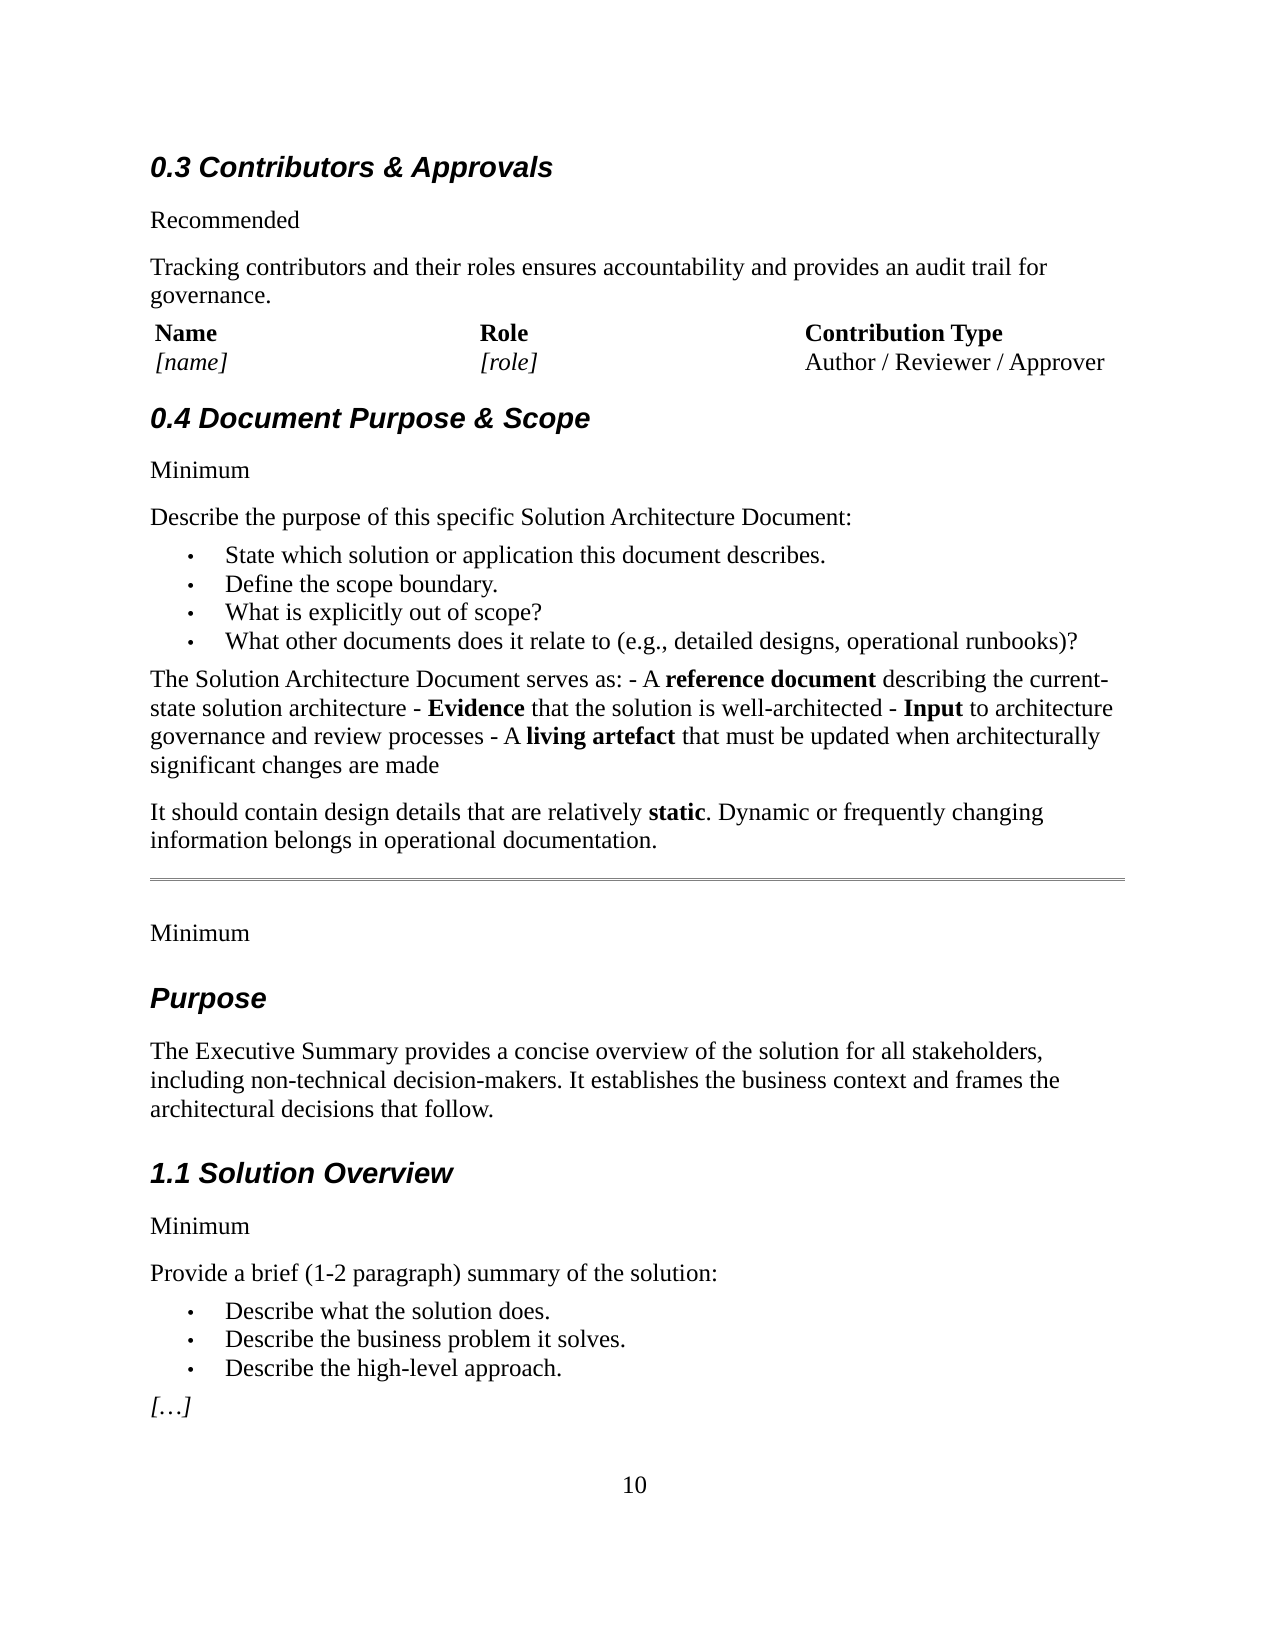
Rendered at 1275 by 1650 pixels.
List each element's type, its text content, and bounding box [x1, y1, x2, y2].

text Minimum [150, 918, 1125, 947]
table_cell [name] [150, 347, 475, 376]
list Describe the business problem it solves. [187, 1324, 1125, 1353]
table_header Name [150, 318, 475, 347]
table_header Role [475, 318, 800, 347]
text Minimum [150, 1211, 1125, 1240]
text Describe the purpose of this specific Solution Architecture Document: [150, 502, 1125, 531]
text Tracking contributors and their roles ensures accountability and provides an audit trail for governance. [150, 252, 1125, 309]
list What other documents does it relate to (e.g., detailed designs, operational runbooks)? [187, 626, 1125, 655]
text Provide a brief (1-2 paragraph) summary of the solution: [150, 1258, 1125, 1287]
list Define the scope boundary. [187, 569, 1125, 597]
subtitle 1.1 Solution Overview [150, 1156, 1125, 1190]
table_header Contribution Type [800, 318, 1125, 347]
list Describe what the solution does. [187, 1296, 1125, 1324]
list What is explicitly out of scope? [187, 597, 1125, 626]
text The Executive Summary provides a concise overview of the solution for all stakeholders, including non-technical decision-makers. It establishes the business context and frames the architectural decisions that follow. [150, 1036, 1125, 1122]
list State which solution or application this document describes. [187, 540, 1125, 569]
text Recommended [150, 205, 1125, 234]
text It should contain design details that are relatively static. Dynamic or frequently changing information belongs in operational documentation. [150, 797, 1125, 854]
text Minimum [150, 456, 1125, 484]
subtitle 0.4 Document Purpose & Scope [150, 401, 1125, 434]
subtitle 0.3 Contributors & Approvals [150, 150, 1125, 183]
list Describe the high-level approach. [187, 1353, 1125, 1382]
text The Solution Architecture Document serves as: - A reference document describing the current-state solution architecture - Evidence that the solution is well-architected - Input to architecture governance and review processes - A living artefact that must be updated when architecturally significant changes are made [150, 664, 1125, 779]
table_cell [role] [475, 347, 800, 376]
subtitle Purpose [150, 981, 1125, 1015]
table_cell Author / Reviewer / Approver [800, 347, 1125, 376]
text […] [150, 1391, 1125, 1420]
